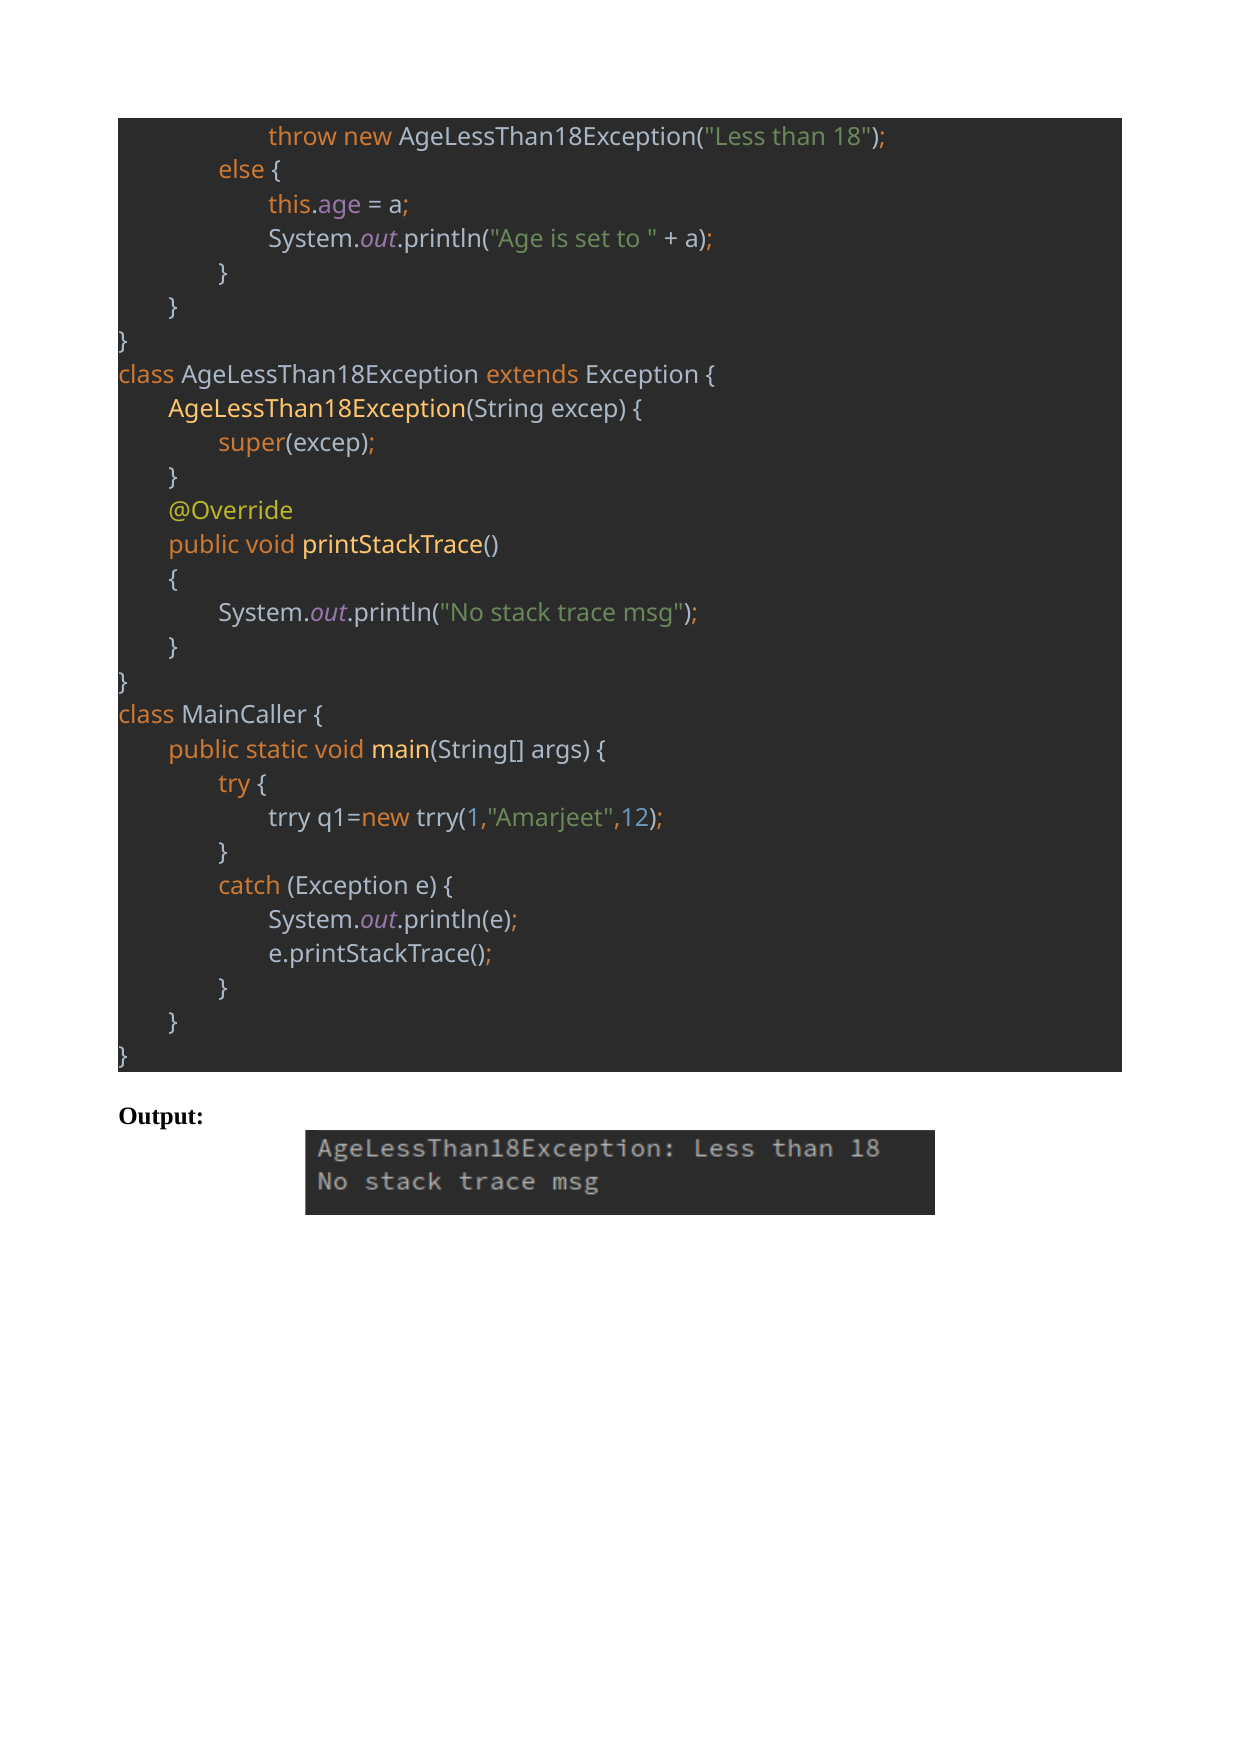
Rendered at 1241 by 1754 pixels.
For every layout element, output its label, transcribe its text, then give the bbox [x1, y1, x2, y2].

text try { [118, 765, 1122, 799]
text catch (Exception e) { [118, 867, 1122, 902]
text } [118, 1038, 1122, 1072]
text AgeLessThan18Exception(String excep) { [118, 391, 1122, 425]
text { [118, 561, 1122, 595]
text } [118, 288, 1122, 322]
text System.out.println(e); [118, 902, 1122, 936]
text else { [118, 152, 1122, 186]
text e.printStackTrace(); [118, 936, 1122, 970]
text } [118, 629, 1122, 663]
text trry q1=new trry(1,"Amarjeet",12); [118, 799, 1122, 833]
text } [118, 970, 1122, 1004]
text } [118, 254, 1122, 288]
text public static void main(String[] args) { [118, 731, 1122, 765]
text @Override [118, 493, 1122, 527]
text } [118, 459, 1122, 493]
text System.out.println("Age is set to " + a); [118, 220, 1122, 254]
text } [118, 833, 1122, 867]
text throw new AgeLessThan18Exception("Less than 18"); [118, 118, 1122, 152]
text this.age = a; [118, 186, 1122, 220]
text class MainCaller { [118, 697, 1122, 731]
text } [118, 1004, 1122, 1038]
text Output: [118, 1101, 1122, 1130]
text System.out.println("No stack trace msg"); [118, 595, 1122, 629]
text } [118, 322, 1122, 357]
text class AgeLessThan18Exception extends Exception { [118, 357, 1122, 391]
picture [305, 1130, 935, 1215]
text public void printStackTrace() [118, 527, 1122, 561]
text } [118, 663, 1122, 697]
text super(excep); [118, 425, 1122, 459]
